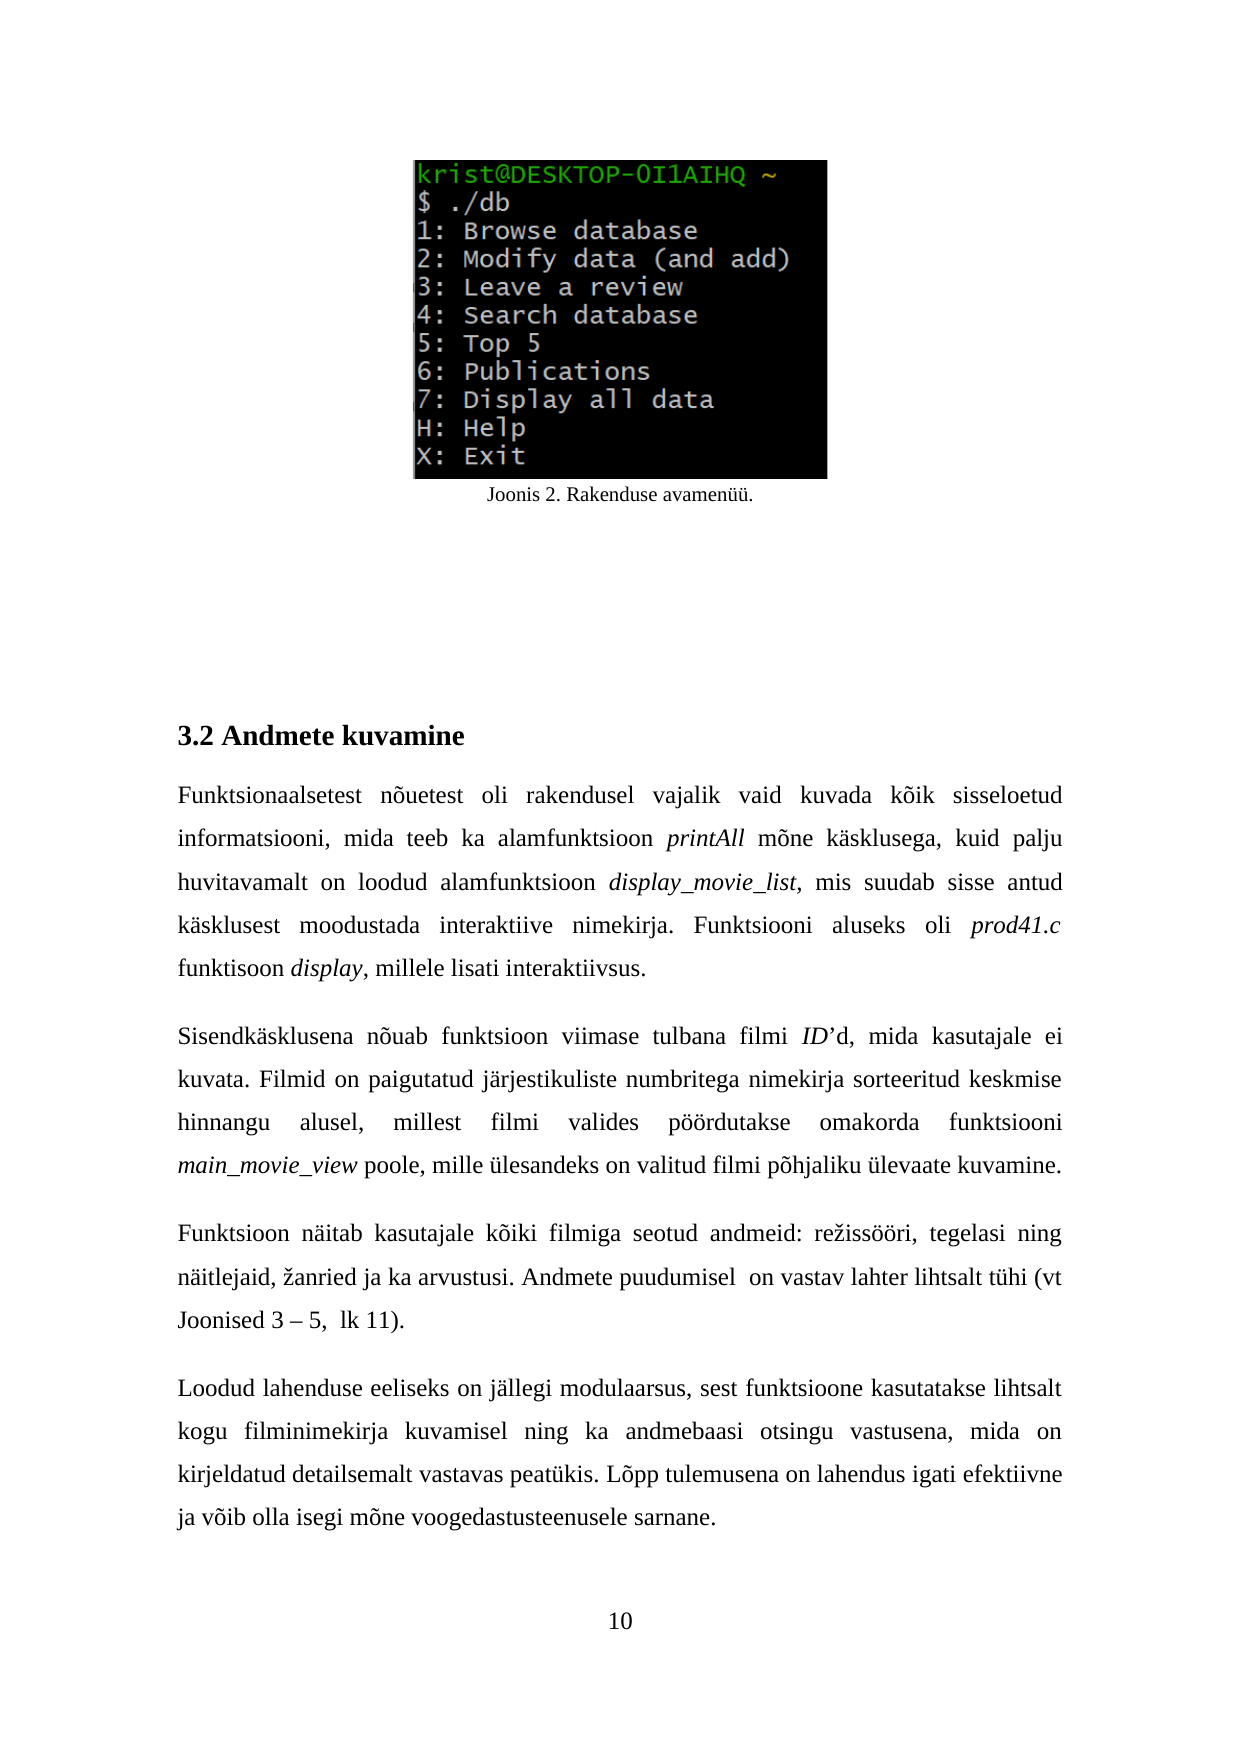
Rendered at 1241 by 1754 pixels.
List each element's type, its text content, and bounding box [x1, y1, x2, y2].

text Funktsioon näitab kasutajale kõiki filmiga seotud andmeid: režissööri, tegelasi ning näitlejaid, žanried ja ka arvustusi. Andmete puudumisel on vastav lahter lihtsalt tühi (vt Joonised 3 – 5, lk 11). [177, 1218, 1063, 1333]
text Joonis 2. Rakenduse avamenüü. [413, 479, 827, 506]
text Funktsionaalsetest nõuetest oli rakendusel vajalik vaid kuvada kõik sisseloetud informatsiooni, mida teeb ka alamfunktsioon printAll mõne käsklusega, kuid palju huvitavamalt on loodud alamfunktsioon display_movie_list, mis suudab sisse antud käsklusest moodustada interaktiive nimekirja. Funktsiooni aluseks oli prod41.c funktisoon display, millele lisati interaktiivsus. [177, 780, 1063, 982]
picture [412, 160, 828, 479]
text Sisendkäsklusena nõuab funktsioon viimase tulbana filmi ID’d, mida kasutajale ei kuvata. Filmid on paigutatud järjestikuliste numbritega nimekirja sorteeritud keskmise hinnangu alusel, millest filmi valides pöördutakse omakorda funktsiooni main_movie_view poole, mille ülesandeks on valitud filmi põhjaliku ülevaate kuvamine. [177, 1021, 1063, 1179]
text Loodud lahenduse eeliseks on jällegi modulaarsus, sest funktsioone kasutatakse lihtsalt kogu filminimekirja kuvamisel ning ka andmebaasi otsingu vastusena, mida on kirjeldatud detailsemalt vastavas peatükis. Lõpp tulemusena on lahendus igati efektiivne ja võib olla isegi mõne voogedastusteenusele sarnane. [177, 1373, 1063, 1531]
subtitle Andmete kuvamine [177, 718, 1063, 751]
